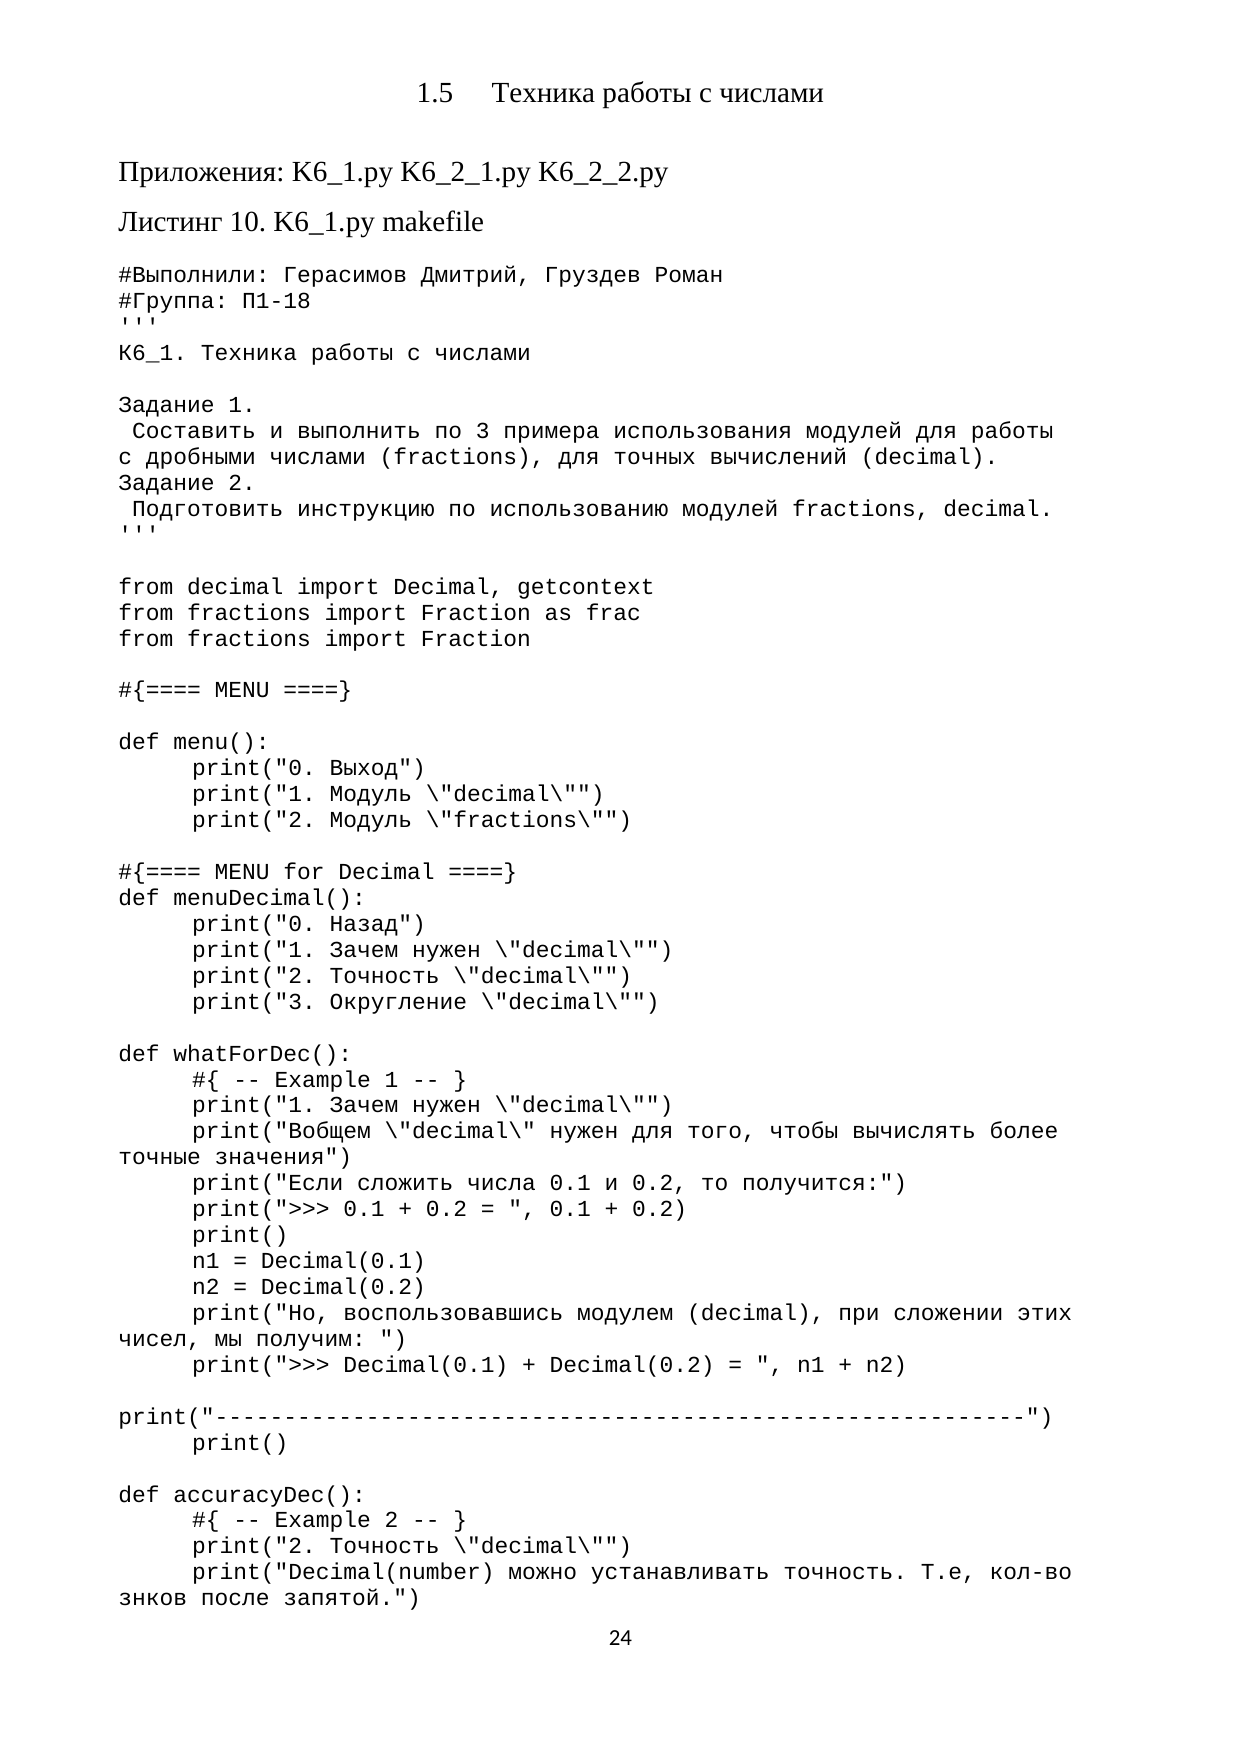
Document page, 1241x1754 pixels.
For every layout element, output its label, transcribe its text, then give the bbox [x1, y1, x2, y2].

text print("2. Точность \"decimal\"") [118, 1535, 1122, 1561]
text print("1. Зачем нужен \"decimal\"") [118, 938, 1122, 964]
text #{ -- Example 2 -- } [118, 1509, 1122, 1535]
text print("0. Выход") [118, 757, 1122, 783]
text def whatForDec(): [118, 1042, 1122, 1068]
text def menu(): [118, 731, 1122, 757]
text print("Вобщем \"decimal\" нужен для того, чтобы вычислять более точные значения") [118, 1120, 1122, 1172]
text def menuDecimal(): [118, 886, 1122, 912]
text print("3. Округление \"decimal\"") [118, 990, 1122, 1016]
text Приложения: K6_1.py K6_2_1.py K6_2_2.py [118, 154, 1122, 188]
text from decimal import Decimal, getcontext [118, 575, 1122, 601]
text Задание 2. [118, 471, 1122, 497]
text Составить и выполнить по 3 примера использования модулей для работы [118, 419, 1122, 445]
text print() [118, 1223, 1122, 1249]
text print("Но, воспользовавшись модулем (decimal), при сложении этих чисел, мы получим: ") [118, 1301, 1122, 1353]
text print() [118, 1431, 1122, 1457]
text n1 = Decimal(0.1) [118, 1249, 1122, 1275]
text print(">>> Decimal(0.1) + Decimal(0.2) = ", n1 + n2) [118, 1353, 1122, 1379]
text #Группа: П1-18 [118, 290, 1122, 316]
text Подготовить инструкцию по использованию модулей fractions, decimal. [118, 497, 1122, 523]
text Задание 1. [118, 393, 1122, 419]
text #Выполнили: Герасимов Дмитрий, Груздев Роман [118, 264, 1122, 290]
text print("0. Назад") [118, 912, 1122, 938]
text ''' [118, 523, 1122, 549]
text print("1. Зачем нужен \"decimal\"") [118, 1094, 1122, 1120]
text К6_1. Техника работы с числами [118, 342, 1122, 368]
text Листинг 10. K6_1.py makefile [118, 204, 1122, 238]
text print("2. Модуль \"fractions\"") [118, 808, 1122, 834]
text print("2. Точность \"decimal\"") [118, 964, 1122, 990]
text print("-----------------------------------------------------------") [118, 1379, 1122, 1431]
text from fractions import Fraction as frac [118, 601, 1122, 627]
text print("Если сложить числа 0.1 и 0.2, то получится:") [118, 1172, 1122, 1198]
text #{ -- Example 1 -- } [118, 1068, 1122, 1094]
text from fractions import Fraction [118, 627, 1122, 653]
text print("1. Модуль \"decimal\"") [118, 783, 1122, 808]
text n2 = Decimal(0.2) [118, 1275, 1122, 1301]
text с дробными числами (fractions), для точных вычислений (decimal). [118, 445, 1122, 471]
text #{==== MENU ====} [118, 679, 1122, 705]
text #{==== MENU for Decimal ====} [118, 860, 1122, 886]
text def accuracyDec(): [118, 1483, 1122, 1509]
subtitle Техника работы с числами [118, 75, 1122, 108]
text ''' [118, 316, 1122, 342]
text print("Decimal(number) можно устанавливать точность. Т.е, кол-во знков после запятой.") [118, 1561, 1122, 1613]
text print(">>> 0.1 + 0.2 = ", 0.1 + 0.2) [118, 1198, 1122, 1223]
